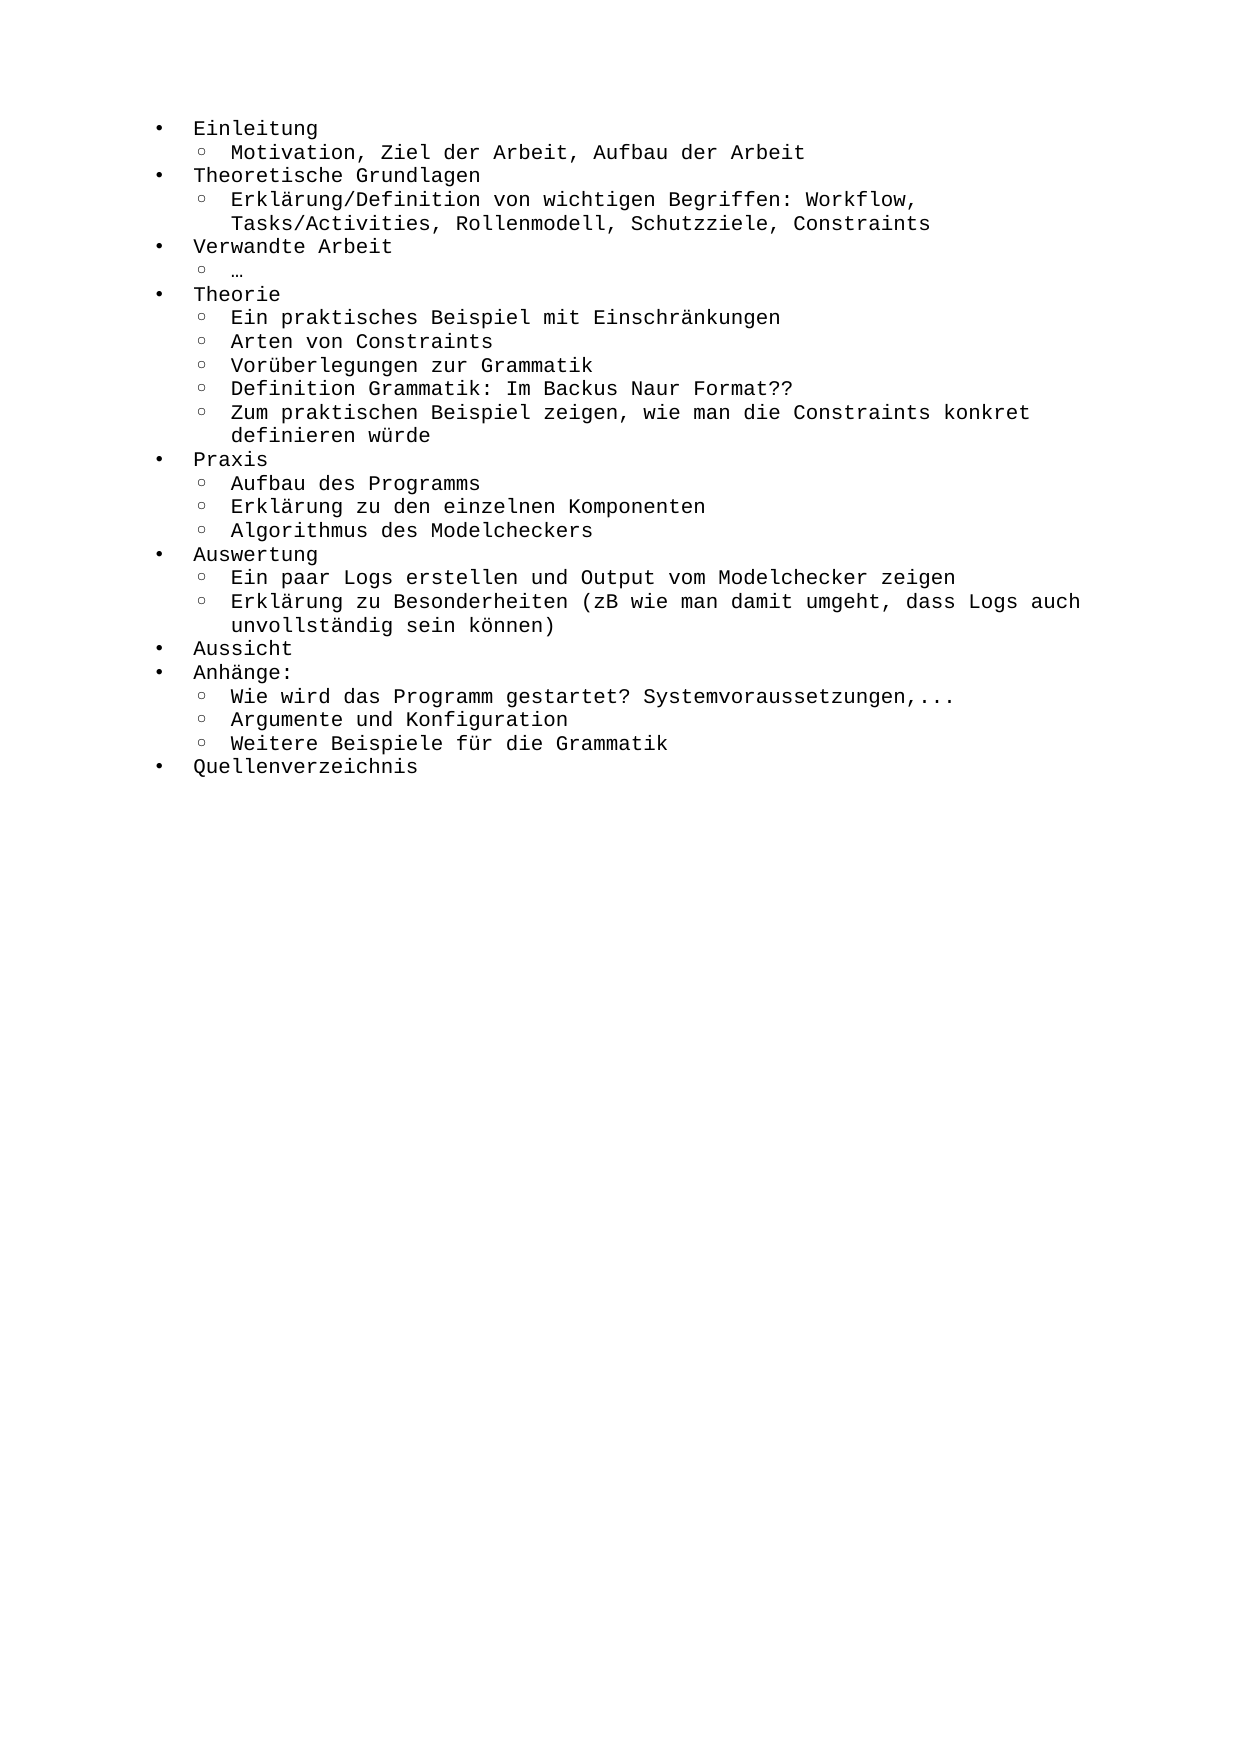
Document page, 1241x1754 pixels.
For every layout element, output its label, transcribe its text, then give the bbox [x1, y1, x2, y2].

list Wie wird das Programm gestartet? Systemvoraussetzungen,... [193, 686, 1122, 709]
list Anhänge: [156, 662, 1122, 686]
list Definition Grammatik: Im Backus Naur Format?? [193, 378, 1122, 402]
list Aufbau des Programms [193, 473, 1122, 496]
list Theorie [156, 284, 1122, 307]
list Aussicht [156, 638, 1122, 662]
list Einleitung [156, 118, 1122, 142]
list Erklärung zu Besonderheiten (zB wie man damit umgeht, dass Logs auch unvollständig sein können) [193, 591, 1122, 638]
list Quellenverzeichnis [156, 757, 1122, 780]
list Ein paar Logs erstellen und Output vom Modelchecker zeigen [193, 567, 1122, 591]
list Algorithmus des Modelcheckers [193, 520, 1122, 544]
list … [193, 260, 1122, 284]
list Zum praktischen Beispiel zeigen, wie man die Constraints konkret definieren würde [193, 402, 1122, 449]
list Arten von Constraints [193, 331, 1122, 354]
list Erklärung/Definition von wichtigen Begriffen: Workflow, Tasks/Activities, Rollenmodell, Schutzziele, Constraints [193, 189, 1122, 236]
list Auswertung [156, 544, 1122, 567]
list Argumente und Konfiguration [193, 709, 1122, 733]
list Theoretische Grundlagen [156, 165, 1122, 189]
list Weitere Beispiele für die Grammatik [193, 733, 1122, 757]
list Erklärung zu den einzelnen Komponenten [193, 496, 1122, 520]
list Vorüberlegungen zur Grammatik [193, 354, 1122, 378]
list Motivation, Ziel der Arbeit, Aufbau der Arbeit [193, 142, 1122, 165]
list Ein praktisches Beispiel mit Einschränkungen [193, 307, 1122, 331]
list Praxis [156, 449, 1122, 473]
list Verwandte Arbeit [156, 236, 1122, 260]
